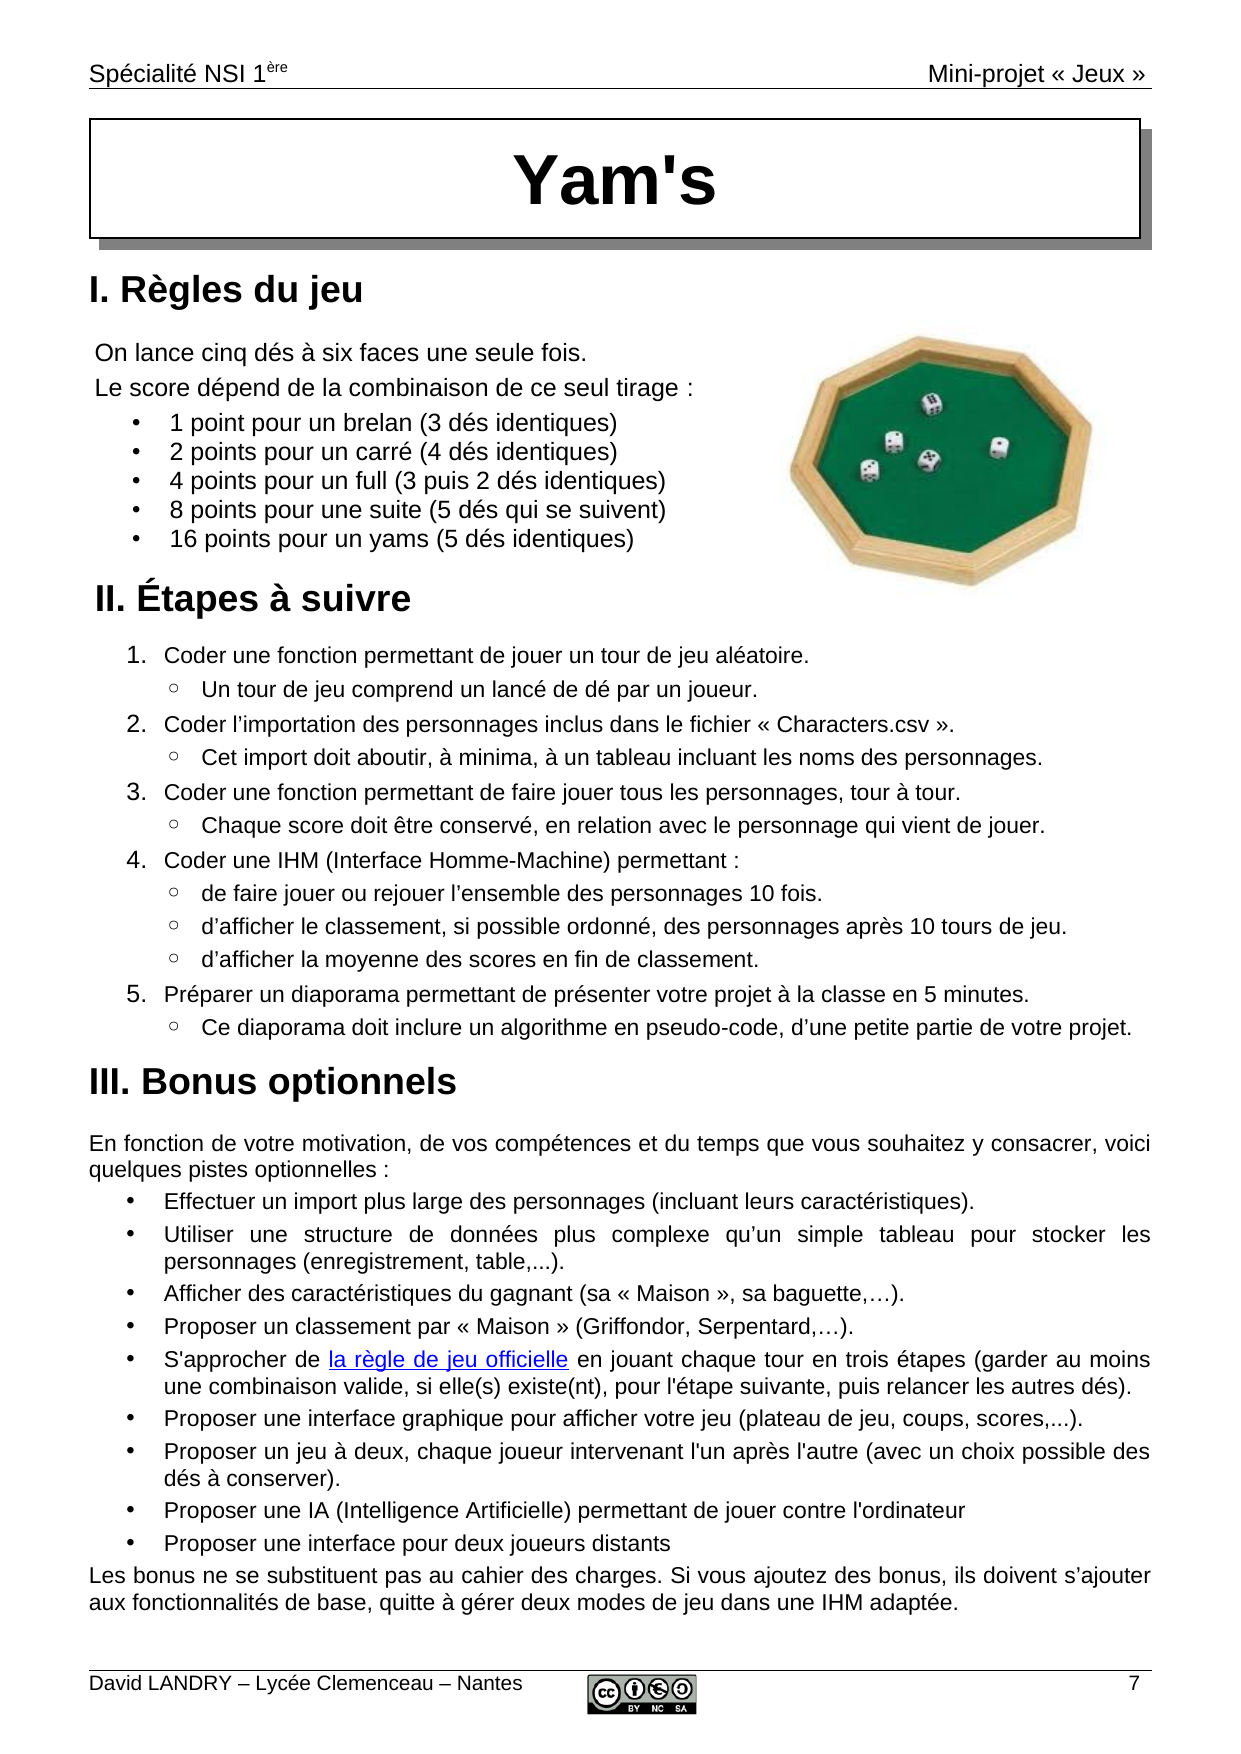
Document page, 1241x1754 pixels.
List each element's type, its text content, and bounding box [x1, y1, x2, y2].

table_header [744, 333, 779, 558]
list Coder l’importation des personnages inclus dans le fichier « Characters.csv ». [126, 709, 1152, 737]
picture [779, 299, 1108, 620]
table_header [1108, 333, 1151, 558]
list Coder une fonction permettant de jouer un tour de jeu aléatoire. [126, 641, 1152, 669]
list Proposer une interface graphique pour afficher votre jeu (plateau de jeu, coups, scores,...). [126, 1405, 1152, 1432]
text Yam's [91, 120, 1139, 237]
list Utiliser une structure de données plus complexe qu’un simple tableau pour stocker les personnages (enregistrement, table,...). [126, 1221, 1152, 1274]
list de faire jouer ou rejouer l’ensemble des personnages 10 fois. [164, 880, 1152, 907]
list Proposer un jeu à deux, chaque joueur intervenant l'un après l'autre (avec un choix possible des dés à conserver). [126, 1438, 1152, 1491]
list Proposer une interface pour deux joueurs distants [126, 1530, 1152, 1557]
list Afficher des caractéristiques du gagnant (sa « Maison », sa baguette,…). [126, 1280, 1152, 1307]
subtitle Étapes à suivre [94, 576, 779, 619]
text Les bonus ne se substituent pas au cahier des charges. Si vous ajoutez des bonus, ils doivent s’ajouter aux fonctionnalités de base, quitte à gérer deux modes de jeu dans une IHM adaptée. [89, 1562, 1152, 1615]
list Ce diaporama doit inclure un algorithme en pseudo-code, d’une petite partie de votre projet. [164, 1014, 1152, 1041]
list d’afficher le classement, si possible ordonné, des personnages après 10 tours de jeu. [164, 913, 1152, 940]
list Un tour de jeu comprend un lancé de dé par un joueur. [164, 676, 1152, 702]
list Proposer une IA (Intelligence Artificielle) permettant de jouer contre l'ordinateur [126, 1497, 1152, 1524]
subtitle Règles du jeu [89, 268, 1152, 311]
list Coder une IHM (Interface Homme-Machine) permettant : [126, 845, 1152, 874]
subtitle [1108, 576, 1152, 619]
list Chaque score doit être conservé, en relation avec le personnage qui vient de jouer. [164, 812, 1152, 839]
list Coder une fonction permettant de faire jouer tous les personnages, tour à tour. [126, 777, 1152, 806]
text En fonction de votre motivation, de vos compétences et du temps que vous souhaitez y consacrer, voici quelques pistes optionnelles : [89, 1129, 1152, 1182]
list Effectuer un import plus large des personnages (incluant leurs caractéristiques). [126, 1188, 1152, 1215]
table_header On lance cinq dés à six faces une seule fois. Le score dépend de la combinaison de ce seul tirage : 1 point pour un brelan (3 dés identiques) 2 points pour un carré (4 dés identiques) 4 points pour un full (3 puis 2 dés identiques) 8 points pour une suite (5 dés qui se suivent) 16 points pour un yams (5 dés identiques) [89, 333, 743, 558]
list S'approcher de la règle de jeu officielle en jouant chaque tour en trois étapes (garder au moins une combinaison valide, si elle(s) existe(nt), pour l'étape suivante, puis relancer les autres dés). [126, 1346, 1152, 1399]
subtitle Bonus optionnels [89, 1059, 1152, 1102]
list Cet import doit aboutir, à minima, à un tableau incluant les noms des personnages. [164, 744, 1152, 771]
picture [586, 1674, 697, 1715]
list Proposer un classement par « Maison » (Griffondor, Serpentard,…). [126, 1313, 1152, 1340]
list d’afficher la moyenne des scores en fin de classement. [164, 946, 1152, 973]
list Préparer un diaporama permettant de présenter votre projet à la classe en 5 minutes. [126, 979, 1152, 1008]
